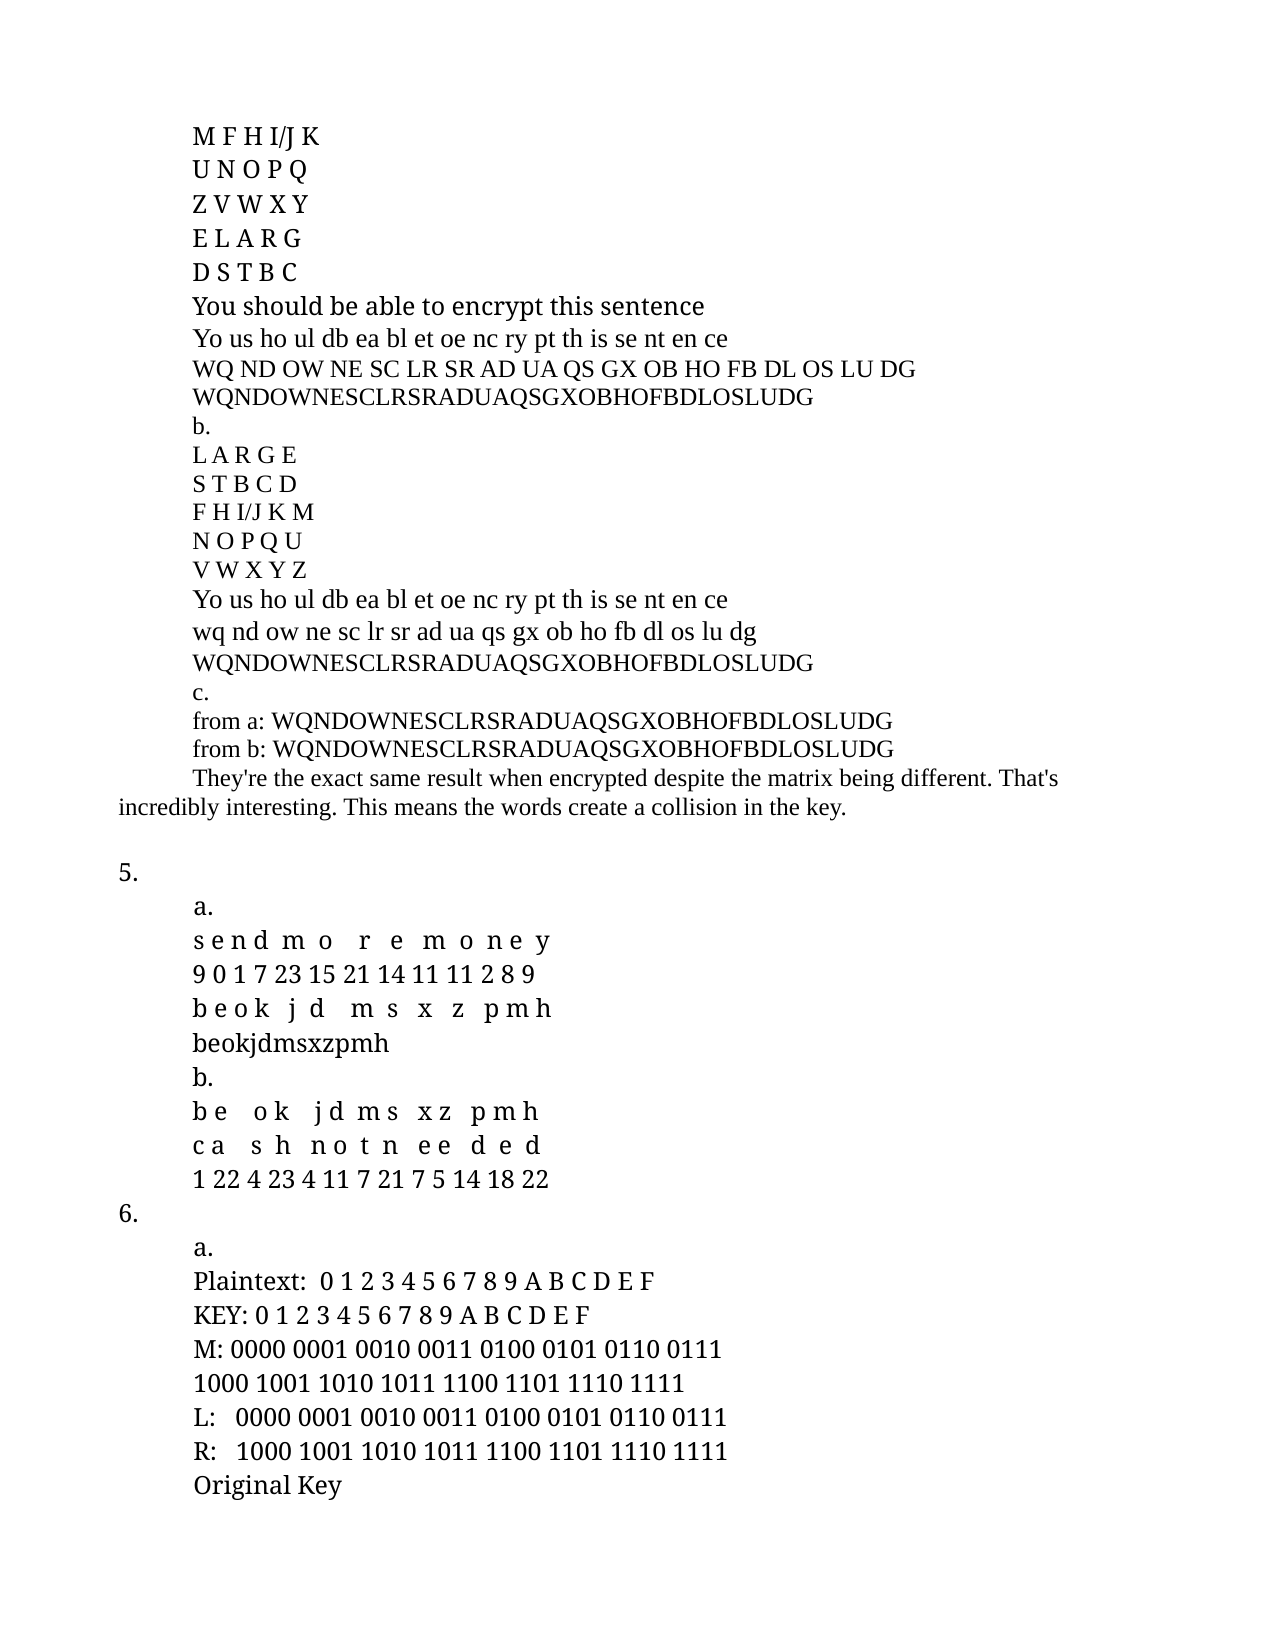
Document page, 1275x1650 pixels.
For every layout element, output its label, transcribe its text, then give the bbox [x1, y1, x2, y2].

list KEY: 0 1 2 3 4 5 6 7 8 9 A B C D E F [156, 1298, 1157, 1332]
list a. [156, 1229, 1157, 1264]
text beokjdmsxzpmh [118, 1025, 1157, 1059]
text N O P Q U [118, 526, 1157, 555]
text from b: WQNDOWNESCLRSRADUAQSGXOBHOFBDLOSLUDG [118, 734, 1157, 763]
text b. [118, 411, 1157, 440]
text 5. [118, 855, 1157, 889]
text b e o k j d m s x z p m h [118, 991, 1157, 1025]
text L A R G E [118, 440, 1157, 469]
list Original Key [156, 1468, 1157, 1502]
list a. [156, 889, 1157, 923]
text c a s h n o t n e e d e d [118, 1127, 1157, 1161]
text V W X Y Z [118, 555, 1157, 584]
text b e o k j d m s x z p m h [118, 1093, 1157, 1127]
text They're the exact same result when encrypted despite the matrix being different. That's incredibly interesting. This means the words create a collision in the key. [118, 763, 1157, 821]
text M F H I/J K U N O P Q Z V W X Y E L A R G D S T B C [118, 118, 1157, 288]
list L: 0000 0001 0010 0011 0100 0101 0110 0111 [156, 1400, 1157, 1434]
text wq nd ow ne sc lr sr ad ua qs gx ob ho fb dl os lu dg [118, 615, 1157, 646]
text 9 0 1 7 23 15 21 14 11 11 2 8 9 [118, 957, 1157, 991]
list s e n d m o r e m o n e y [156, 923, 1157, 957]
text c. [118, 677, 1157, 706]
text WQNDOWNESCLRSRADUAQSGXOBHOFBDLOSLUDG [118, 646, 1157, 677]
text WQ ND OW NE SC LR SR AD UA QS GX OB HO FB DL OS LU DG WQNDOWNESCLRSRADUAQSGXOBHOFBDLOSLUDG [118, 354, 1157, 411]
list R: 1000 1001 1010 1011 1100 1101 1110 1111 [156, 1434, 1157, 1468]
list Plaintext: 0 1 2 3 4 5 6 7 8 9 A B C D E F [156, 1264, 1157, 1298]
text Yo us ho ul db ea bl et oe nc ry pt th is se nt en ce [118, 584, 1157, 615]
text 1 22 4 23 4 11 7 21 7 5 14 18 22 [118, 1161, 1157, 1196]
text S T B C D [118, 469, 1157, 497]
list M: 0000 0001 0010 0011 0100 0101 0110 0111 1000 1001 1010 1011 1100 1101 1110 1111 [156, 1332, 1157, 1400]
text F H I/J K M [118, 497, 1157, 526]
text Yo us ho ul db ea bl et oe nc ry pt th is se nt en ce [118, 322, 1157, 354]
text b. [118, 1059, 1157, 1093]
text 6. [118, 1196, 1157, 1229]
text from a: WQNDOWNESCLRSRADUAQSGXOBHOFBDLOSLUDG [118, 706, 1157, 734]
text You should be able to encrypt this sentence [118, 288, 1157, 322]
